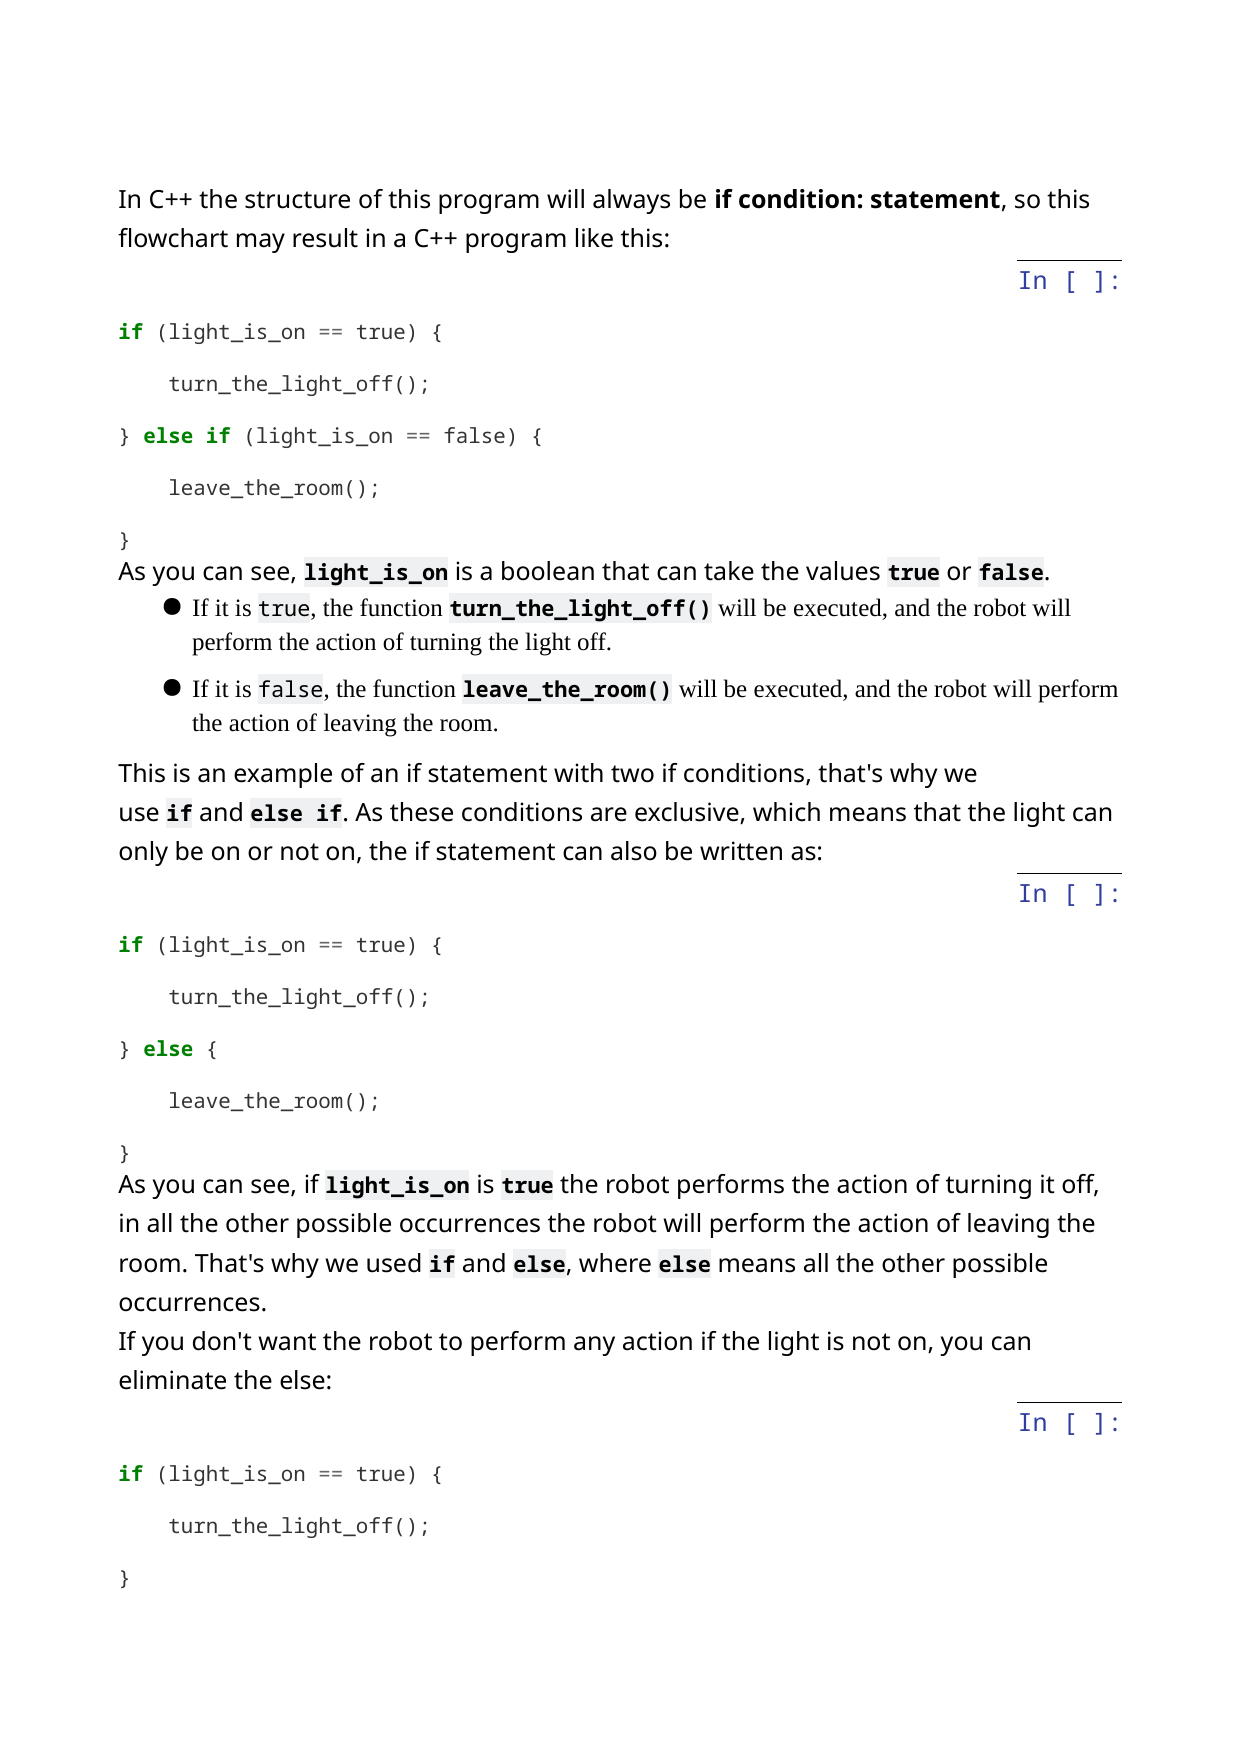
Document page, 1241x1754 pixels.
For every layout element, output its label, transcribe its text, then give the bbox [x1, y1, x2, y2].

text leave_the_room(); [118, 1086, 1122, 1115]
text turn_the_light_off(); [118, 369, 1122, 397]
text turn_the_light_off(); [118, 1511, 1122, 1540]
list If it is false, the function leave_the_room() will be executed, and the robot will perform the action of leaving the room. [162, 674, 1122, 737]
text if (light_is_on == true) { [118, 317, 1122, 345]
text In [ ]: [118, 260, 1122, 297]
text } else if (light_is_on == false) { [118, 421, 1122, 449]
text This is an example of an if statement with two if conditions, that's why we use if and else if. As these conditions are exclusive, which means that the light can only be on or not on, the if statement can also be written as: [118, 755, 1122, 868]
text leave_the_room(); [118, 473, 1122, 502]
text As you can see, light_is_on is a boolean that can take the values true or false. [118, 554, 1122, 588]
text In [ ]: [118, 873, 1122, 910]
text As you can see, if light_is_on is true the robot performs the action of turning it off, in all the other possible occurrences the robot will perform the action of leaving the room. That's why we used if and else, where else means all the other possible occurrences. [118, 1167, 1122, 1318]
text } [118, 1563, 1122, 1592]
text } else { [118, 1034, 1122, 1063]
list If it is true, the function turn_the_light_off() will be executed, and the robot will perform the action of turning the light off. [162, 593, 1122, 656]
text } [118, 1138, 1122, 1167]
text } [118, 525, 1122, 554]
text if (light_is_on == true) { [118, 930, 1122, 958]
text if (light_is_on == true) { [118, 1459, 1122, 1488]
text In [ ]: [118, 1402, 1122, 1439]
text If you don't want the robot to perform any action if the light is not on, you can eliminate the else: [118, 1324, 1122, 1397]
text In C++ the structure of this program will always be if condition: statement, so this flowchart may result in a C++ program like this: [118, 181, 1122, 254]
text turn_the_light_off(); [118, 982, 1122, 1011]
